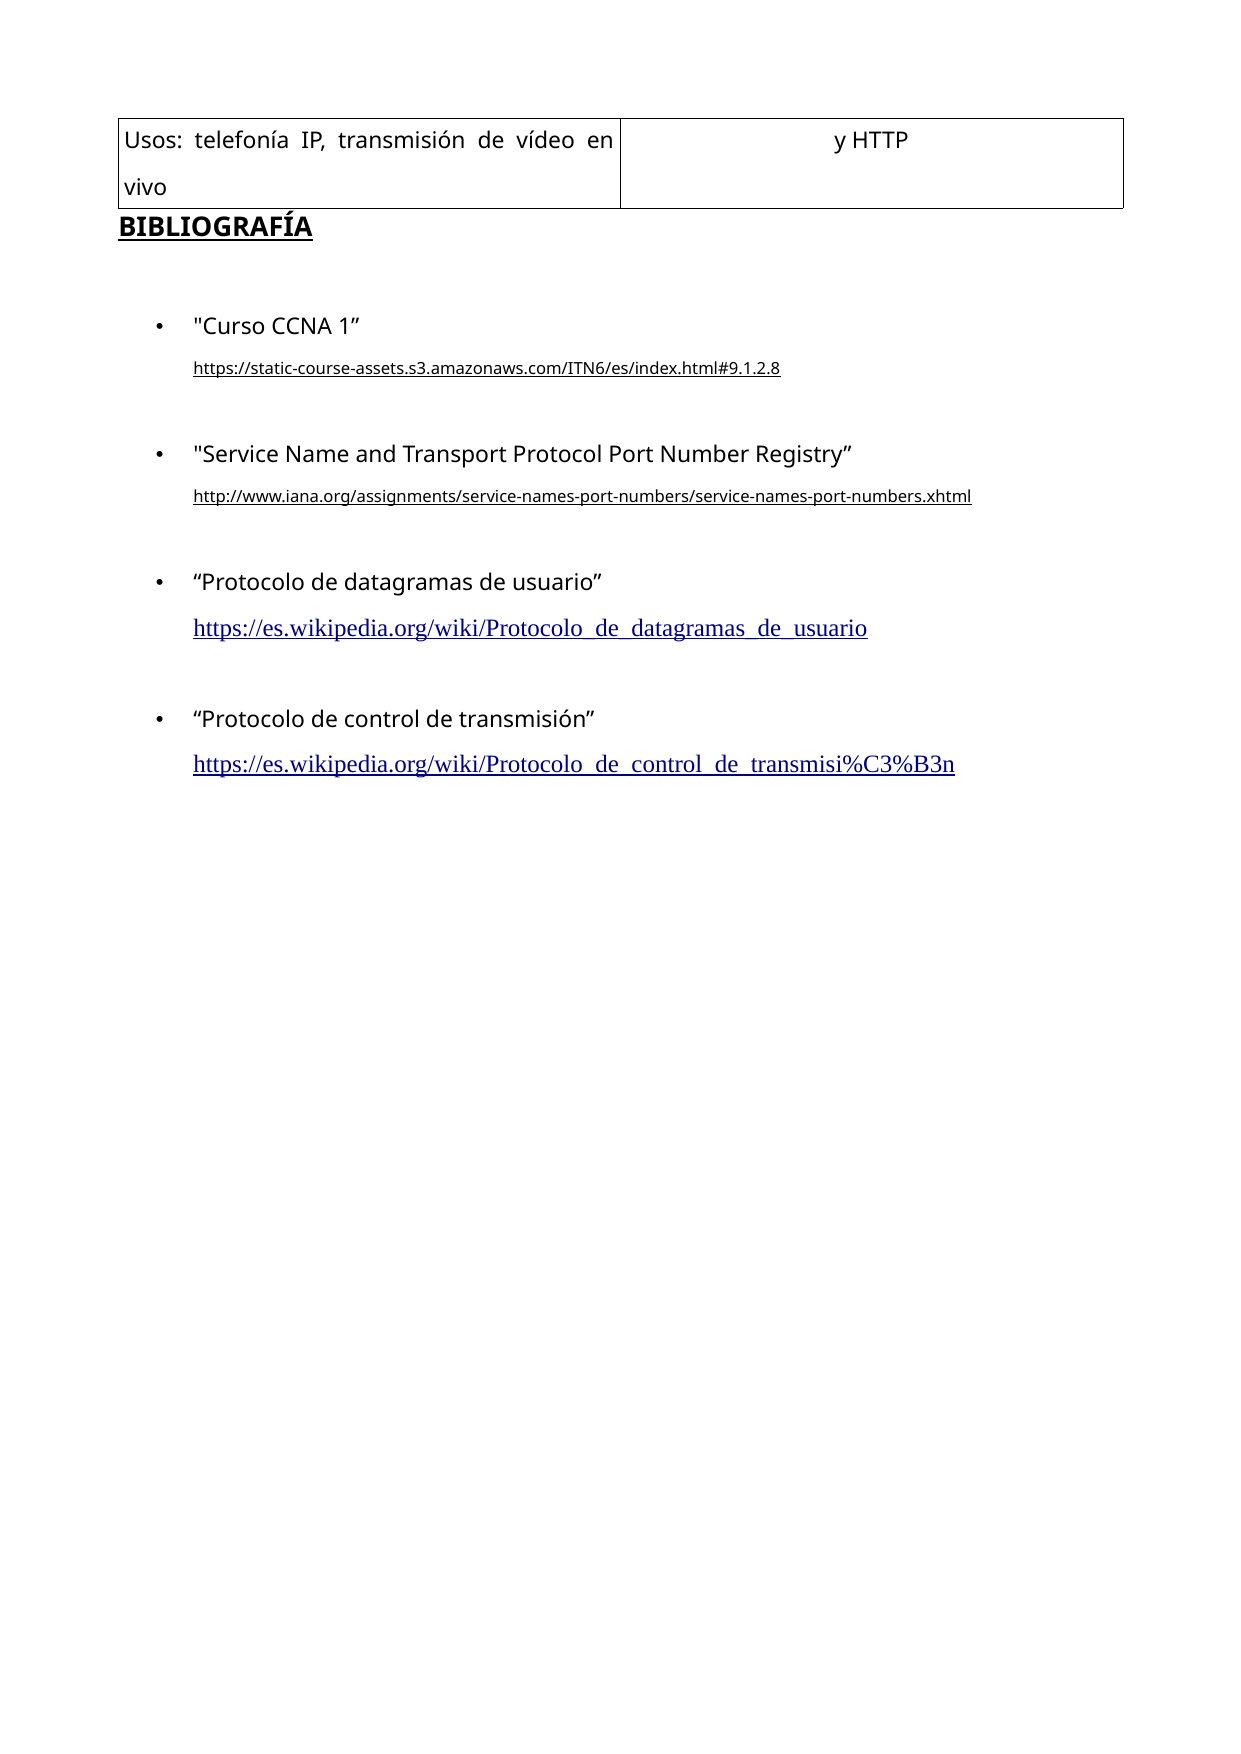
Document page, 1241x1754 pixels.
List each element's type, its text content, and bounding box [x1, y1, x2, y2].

list http://www.iana.org/assignments/service-names-port-numbers/service-names-port-numbers.xhtml [156, 485, 1122, 507]
list "Curso CCNA 1” [156, 310, 1122, 341]
list “Protocolo de control de transmisión” [156, 703, 1122, 734]
list "Service Name and Transport Protocol Port Number Registry” [156, 438, 1122, 469]
list https://es.wikipedia.org/wiki/Protocolo_de_control_de_transmisi%C3%B3n [156, 749, 1122, 778]
list “Protocolo de datagramas de usuario” [156, 566, 1122, 597]
list https://static-course-assets.s3.amazonaws.com/ITN6/es/index.html#9.1.2.8 [156, 357, 1122, 380]
text BIBLIOGRAFÍA [118, 209, 1122, 245]
table_cell y HTTP [621, 119, 1123, 208]
list https://es.wikipedia.org/wiki/Protocolo_de_datagramas_de_usuario [156, 613, 1122, 641]
table_cell Usos: telefonía IP, transmisión de vídeo en vivo [119, 119, 620, 208]
